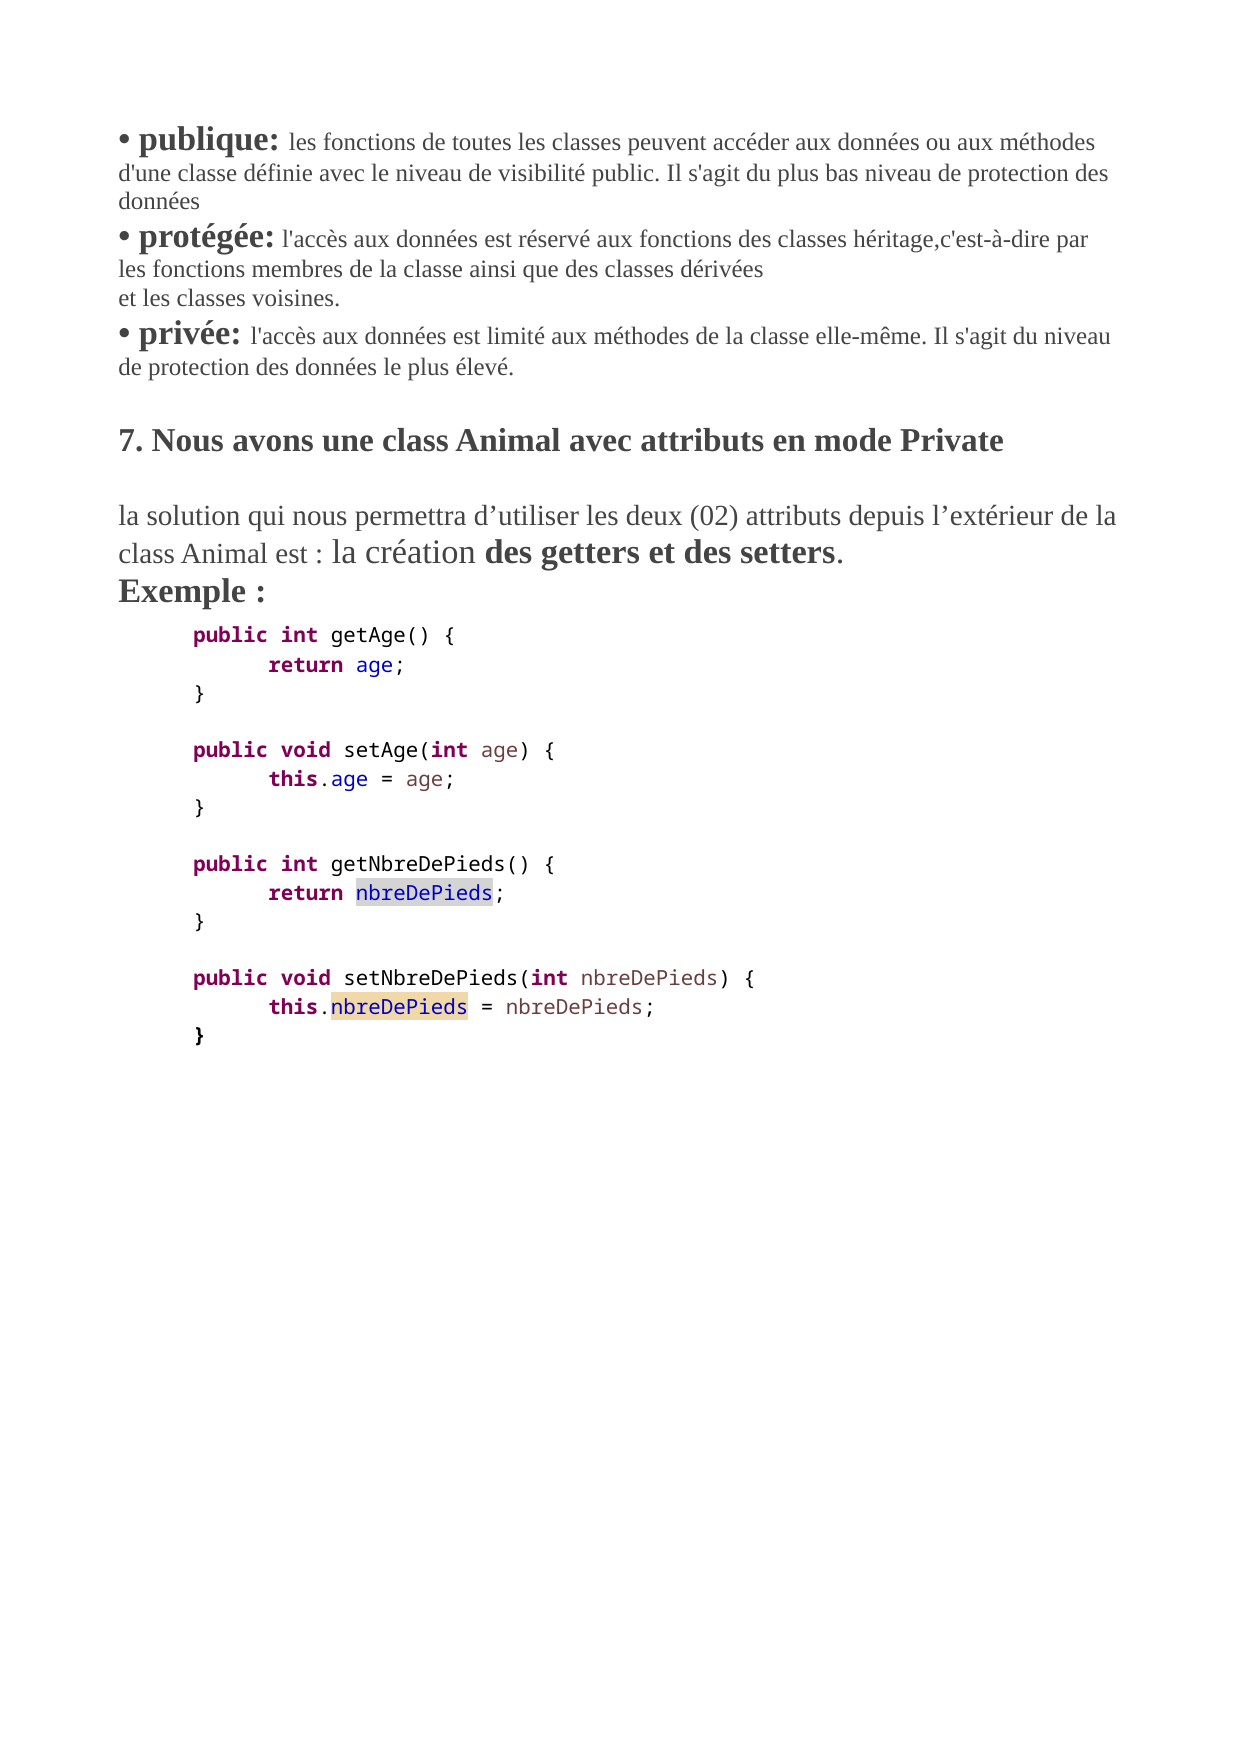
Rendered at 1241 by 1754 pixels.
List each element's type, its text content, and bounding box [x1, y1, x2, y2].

text • publique: les fonctions de toutes les classes peuvent accéder aux données ou aux méthodes d'une classe définie avec le niveau de visibilité public. Il s'agit du plus bas niveau de protection des données [118, 118, 1122, 215]
text public int getNbreDePieds() { [118, 849, 1122, 878]
text public void setNbreDePieds(int nbreDePieds) { [118, 963, 1122, 992]
text et les classes voisines. [118, 283, 1122, 312]
text • protégée: l'accès aux données est réservé aux fonctions des classes héritage,c'est-à-dire par les fonctions membres de la classe ainsi que des classes dérivées [118, 215, 1122, 283]
text la solution qui nous permettra d’utiliser les deux (02) attributs depuis l’extérieur de la class Animal est : la création des getters et des setters. [118, 498, 1122, 571]
text } [118, 1020, 1122, 1049]
text this.nbreDePieds = nbreDePieds; [118, 992, 1122, 1020]
text return age; [118, 650, 1122, 678]
text • privée: l'accès aux données est limité aux méthodes de la classe elle-même. Il s'agit du niveau de protection des données le plus élevé. [118, 312, 1122, 380]
text public int getAge() { [118, 610, 1122, 650]
text return nbreDePieds; [118, 878, 1122, 906]
text } [118, 906, 1122, 935]
text } [118, 792, 1122, 821]
text this.age = age; [118, 764, 1122, 792]
text } [118, 678, 1122, 707]
text 7. Nous avons une class Animal avec attributs en mode Private [118, 420, 1122, 458]
text Exemple : [118, 571, 1122, 610]
text public void setAge(int age) { [118, 735, 1122, 764]
